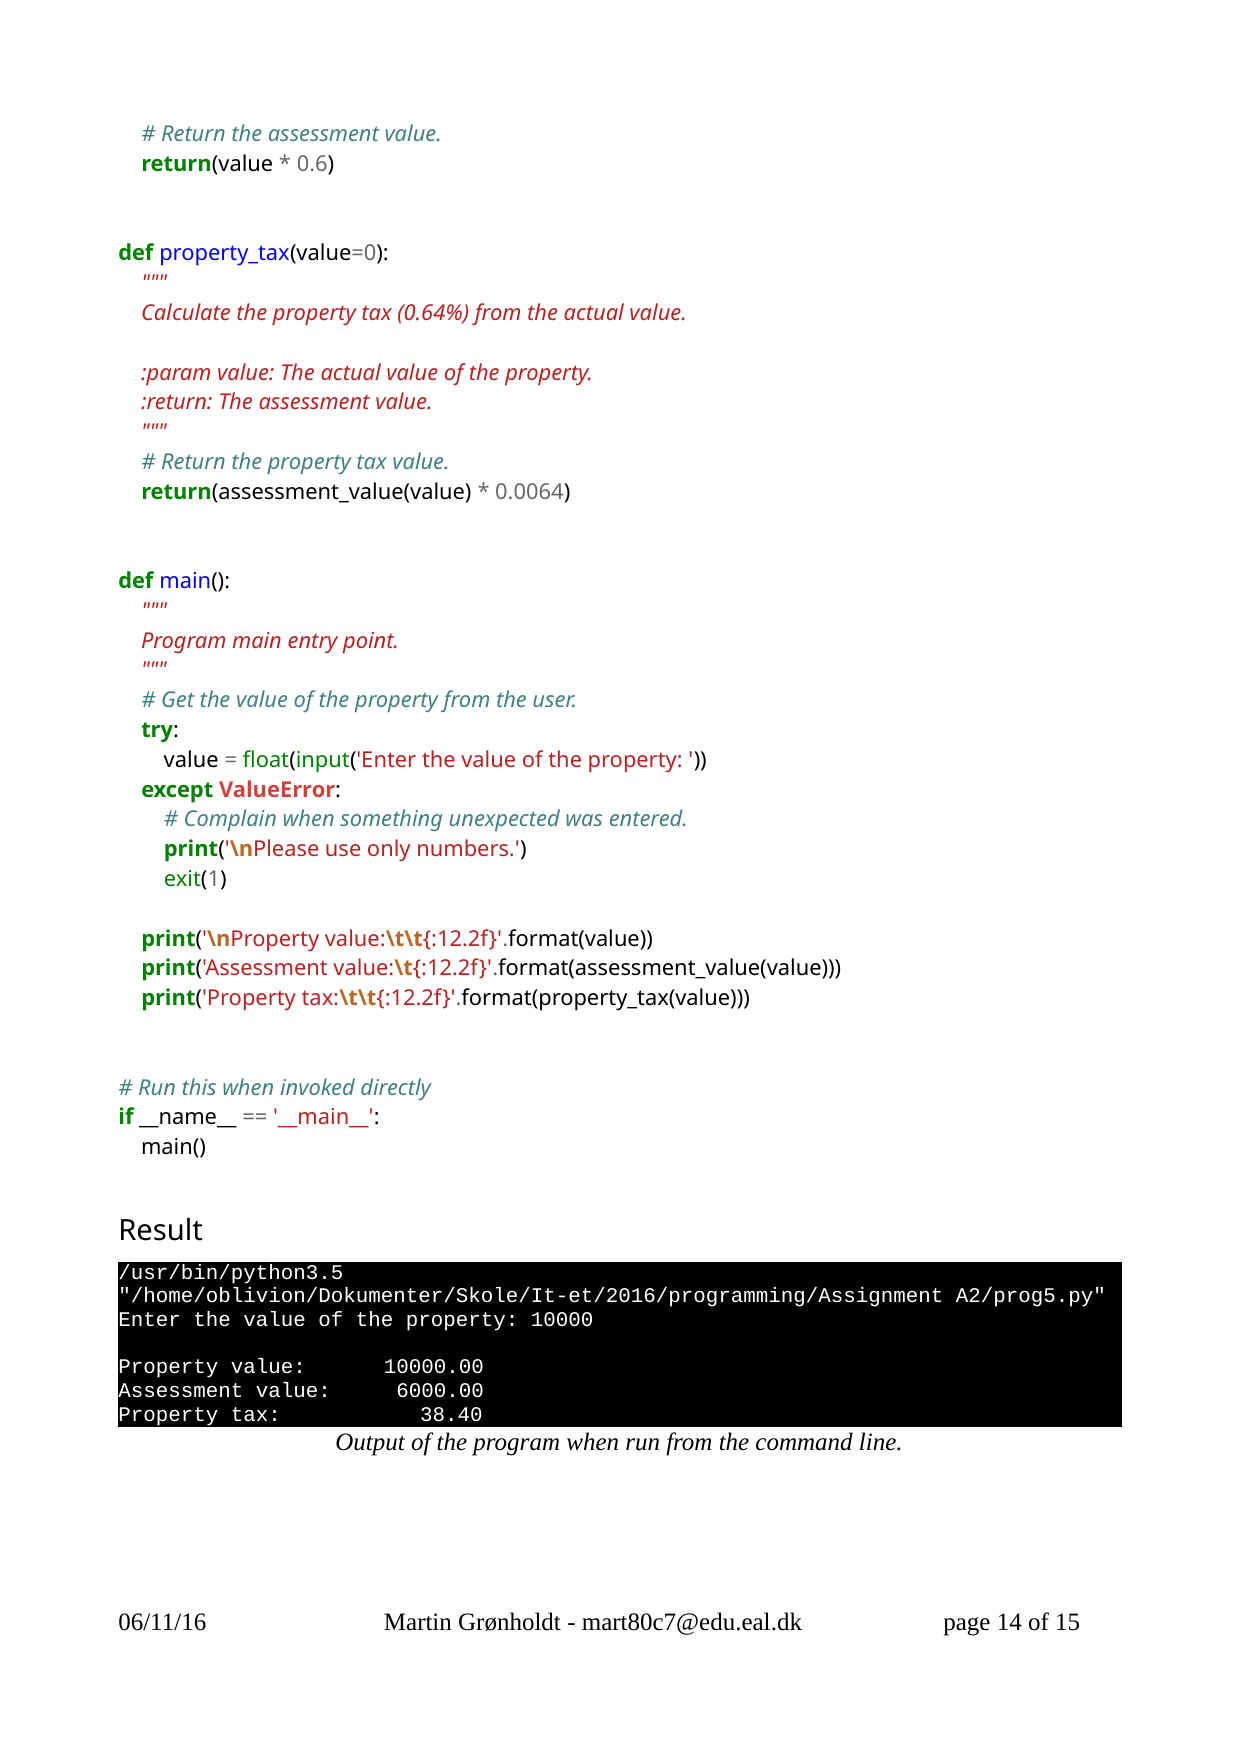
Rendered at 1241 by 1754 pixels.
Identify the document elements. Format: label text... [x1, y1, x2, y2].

text /usr/bin/python3.5 "/home/oblivion/Dokumenter/Skole/It-et/2016/programming/Assignment A2/prog5.py" [118, 1262, 1122, 1309]
text # Complain when something unexpected was entered. [118, 803, 1122, 833]
text # Run this when invoked directly [118, 1071, 1122, 1101]
text Enter the value of the property: 10000 [118, 1309, 1122, 1333]
text """ [118, 416, 1122, 446]
text print('Assessment value:\t{:12.2f}'.format(assessment_value(value))) [118, 952, 1122, 982]
text :return: The assessment value. [118, 386, 1122, 416]
text """ [118, 595, 1122, 624]
text Output of the program when run from the command line. [118, 1427, 1122, 1456]
subtitle Result [118, 1209, 1122, 1249]
text main() [118, 1131, 1122, 1161]
text Calculate the property tax (0.64%) from the actual value. [118, 297, 1122, 327]
text return(value * 0.6) [118, 148, 1122, 178]
text exit(1) [118, 863, 1122, 893]
text if __name__ == '__main__': [118, 1101, 1122, 1131]
text Property value: 10000.00 [118, 1356, 1122, 1380]
text # Return the assessment value. [118, 118, 1122, 148]
text value = float(input('Enter the value of the property: ')) [118, 744, 1122, 773]
text print('Property tax:\t\t{:12.2f}'.format(property_tax(value))) [118, 982, 1122, 1012]
text Property tax: 38.40 [118, 1403, 1122, 1427]
text try: [118, 714, 1122, 744]
text def main(): [118, 565, 1122, 595]
text :param value: The actual value of the property. [118, 356, 1122, 386]
text # Get the value of the property from the user. [118, 684, 1122, 714]
text print('\nPlease use only numbers.') [118, 833, 1122, 863]
text """ [118, 267, 1122, 297]
text return(assessment_value(value) * 0.0064) [118, 476, 1122, 505]
text Assessment value: 6000.00 [118, 1380, 1122, 1403]
text def property_tax(value=0): [118, 237, 1122, 267]
text """ [118, 654, 1122, 684]
text except ValueError: [118, 773, 1122, 803]
text Program main entry point. [118, 624, 1122, 654]
text print('\nProperty value:\t\t{:12.2f}'.format(value)) [118, 922, 1122, 952]
text # Return the property tax value. [118, 446, 1122, 476]
